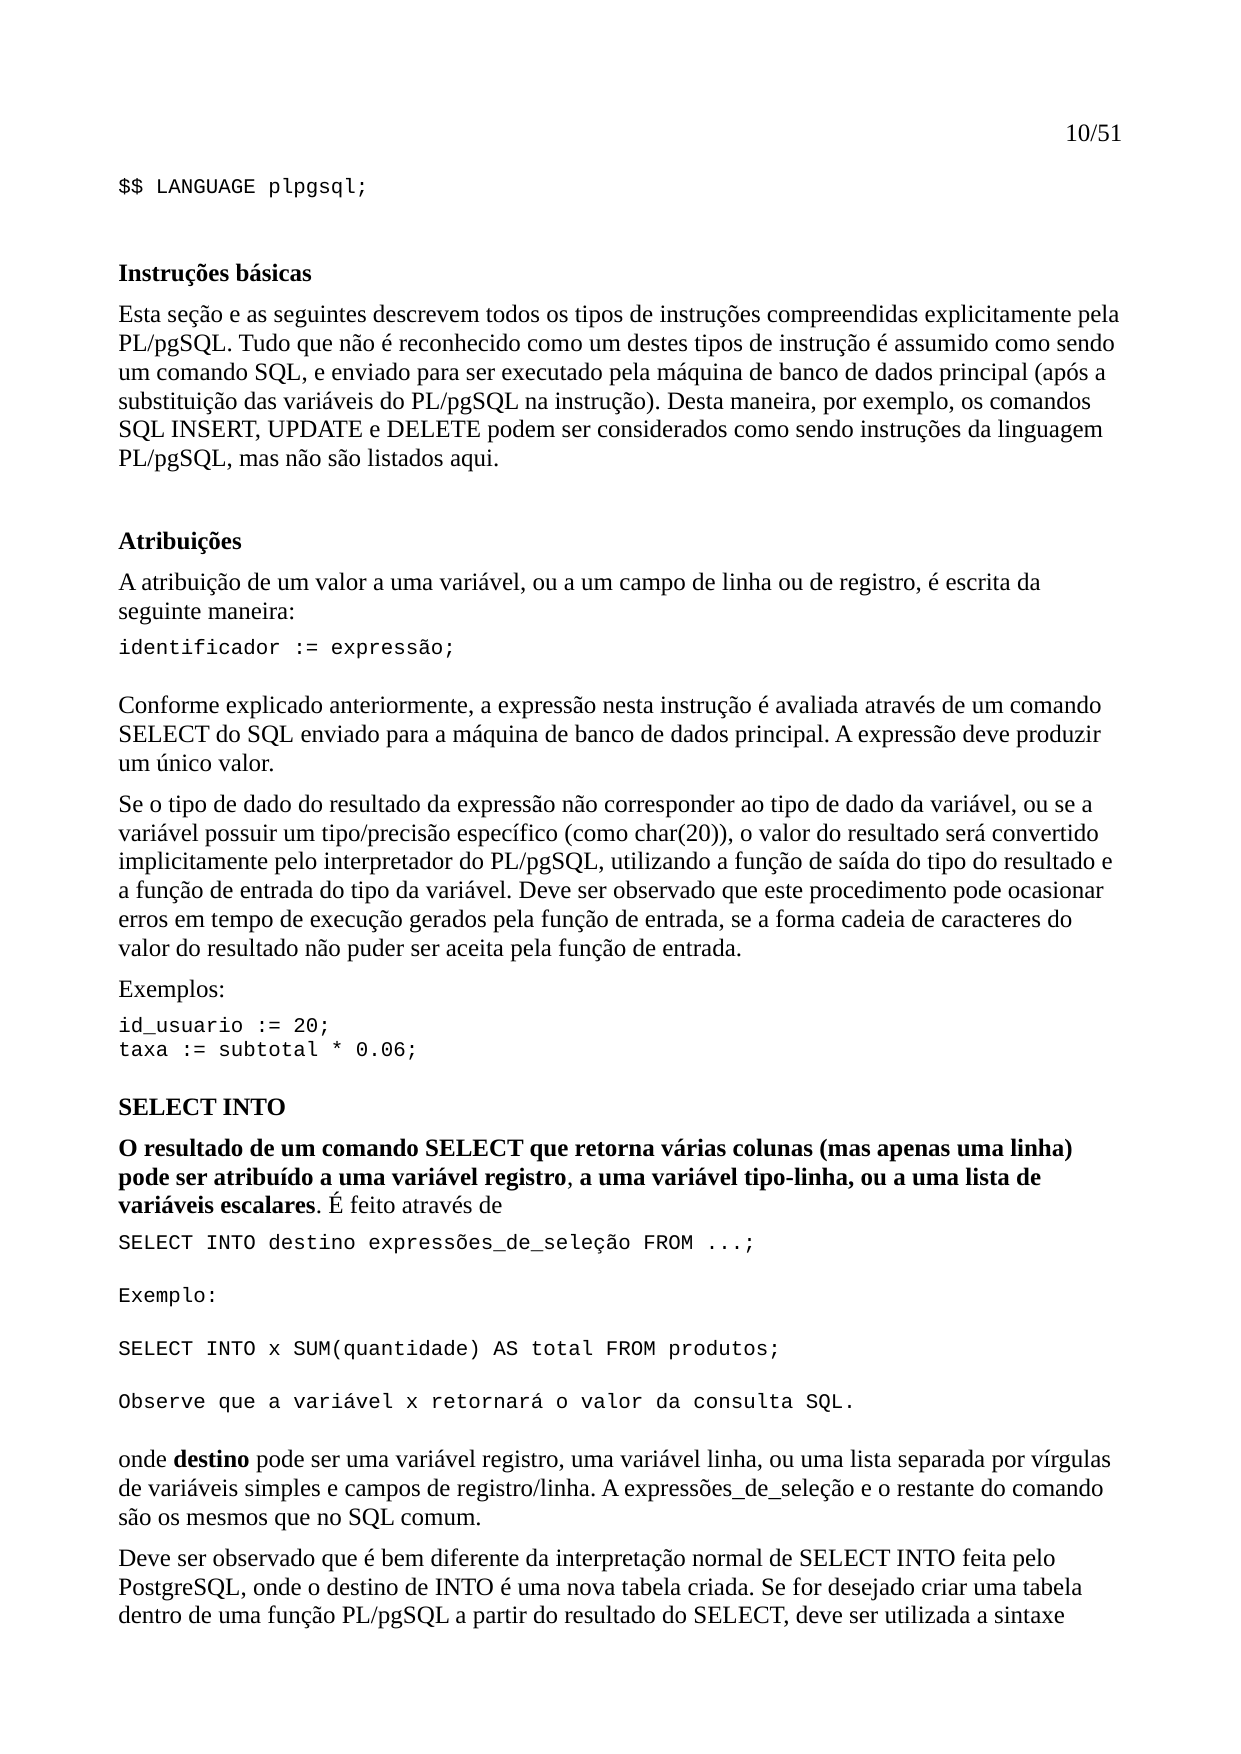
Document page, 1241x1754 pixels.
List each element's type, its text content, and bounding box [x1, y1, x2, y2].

text Exemplos: [118, 974, 1122, 1003]
text Instruções básicas [118, 258, 1122, 287]
text SELECT INTO [118, 1092, 1122, 1121]
text identificador := expressão; [118, 637, 1122, 661]
text O resultado de um comando SELECT que retorna várias colunas (mas apenas uma linha) pode ser atribuído a uma variável registro, a uma variável tipo-linha, ou a uma lista de variáveis escalares. É feito através de [118, 1133, 1122, 1219]
text $$ LANGUAGE plpgsql; [118, 176, 1122, 200]
text taxa := subtotal * 0.06; [118, 1039, 1122, 1062]
text Se o tipo de dado do resultado da expressão não corresponder ao tipo de dado da variável, ou se a variável possuir um tipo/precisão específico (como char(20)), o valor do resultado será convertido implicitamente pelo interpretador do PL/pgSQL, utilizando a função de saída do tipo do resultado e a função de entrada do tipo da variável. Deve ser observado que este procedimento pode ocasionar erros em tempo de execução gerados pela função de entrada, se a forma cadeia de caracteres do valor do resultado não puder ser aceita pela função de entrada. [118, 789, 1122, 961]
text Deve ser observado que é bem diferente da interpretação normal de SELECT INTO feita pelo PostgreSQL, onde o destino de INTO é uma nova tabela criada. Se for desejado criar uma tabela dentro de uma função PL/pgSQL a partir do resultado do SELECT, deve ser utilizada a sintaxe [118, 1543, 1122, 1629]
text id_usuario := 20; [118, 1015, 1122, 1039]
text SELECT INTO x SUM(quantidade) AS total FROM produtos; [118, 1338, 1122, 1362]
text Exemplo: [118, 1285, 1122, 1309]
text Conforme explicado anteriormente, a expressão nesta instrução é avaliada através de um comando SELECT do SQL enviado para a máquina de banco de dados principal. A expressão deve produzir um único valor. [118, 690, 1122, 776]
text Atribuições [118, 526, 1122, 554]
text Esta seção e as seguintes descrevem todos os tipos de instruções compreendidas explicitamente pela PL/pgSQL. Tudo que não é reconhecido como um destes tipos de instrução é assumido como sendo um comando SQL, e enviado para ser executado pela máquina de banco de dados principal (após a substituição das variáveis do PL/pgSQL na instrução). Desta maneira, por exemplo, os comandos SQL INSERT, UPDATE e DELETE podem ser considerados como sendo instruções da linguagem PL/pgSQL, mas não são listados aqui. [118, 299, 1122, 472]
text A atribuição de um valor a uma variável, ou a um campo de linha ou de registro, é escrita da seguinte maneira: [118, 567, 1122, 624]
text Observe que a variável x retornará o valor da consulta SQL. [118, 1391, 1122, 1415]
text SELECT INTO destino expressões_de_seleção FROM ...; [118, 1232, 1122, 1256]
text onde destino pode ser uma variável registro, uma variável linha, ou uma lista separada por vírgulas de variáveis simples e campos de registro/linha. A expressões_de_seleção e o restante do comando são os mesmos que no SQL comum. [118, 1444, 1122, 1531]
